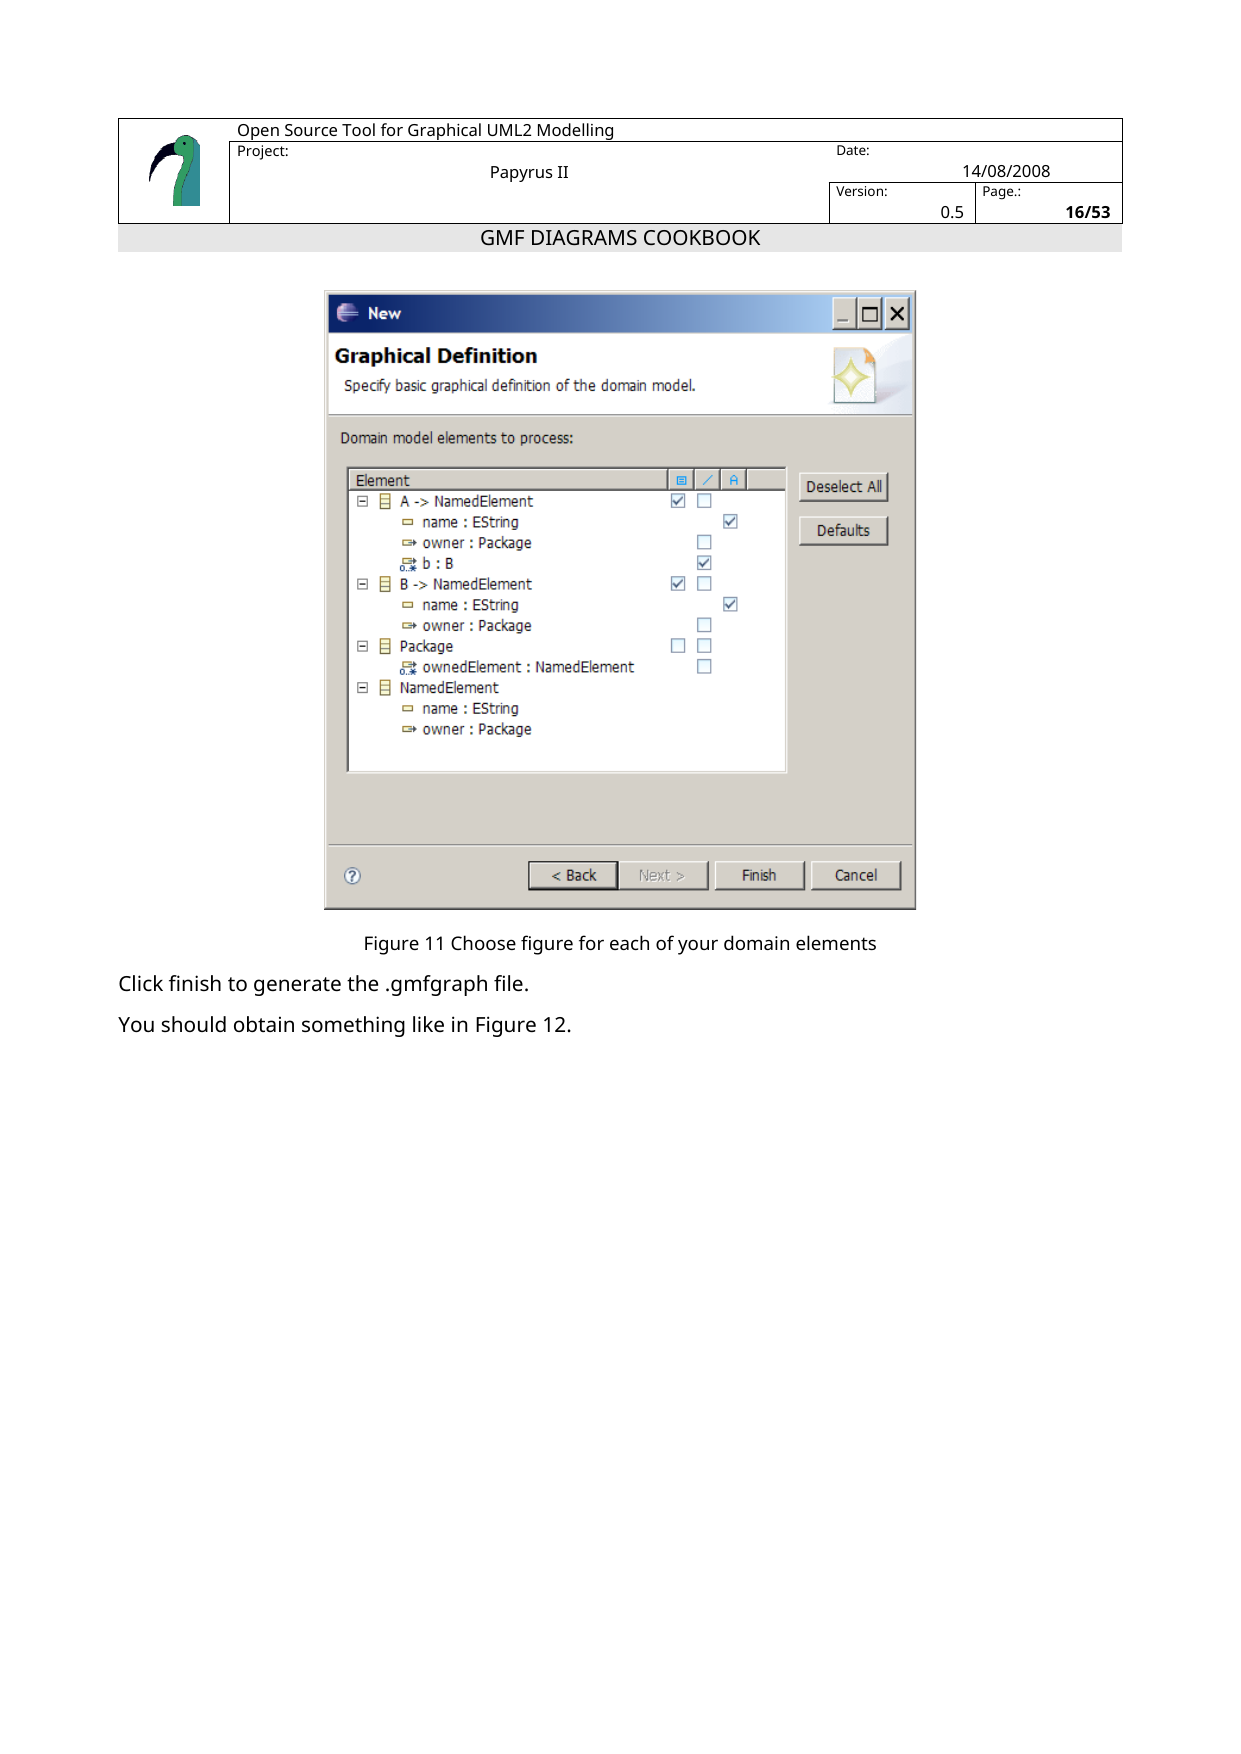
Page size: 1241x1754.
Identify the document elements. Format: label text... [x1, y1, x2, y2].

text You should obtain something like in Figure 12. [118, 1010, 1122, 1038]
picture [147, 133, 201, 209]
text Click finish to generate the .gmfgraph file. [118, 969, 1122, 997]
picture [324, 290, 917, 910]
text Figure 11 Choose figure for each of your domain elements [118, 931, 1122, 956]
